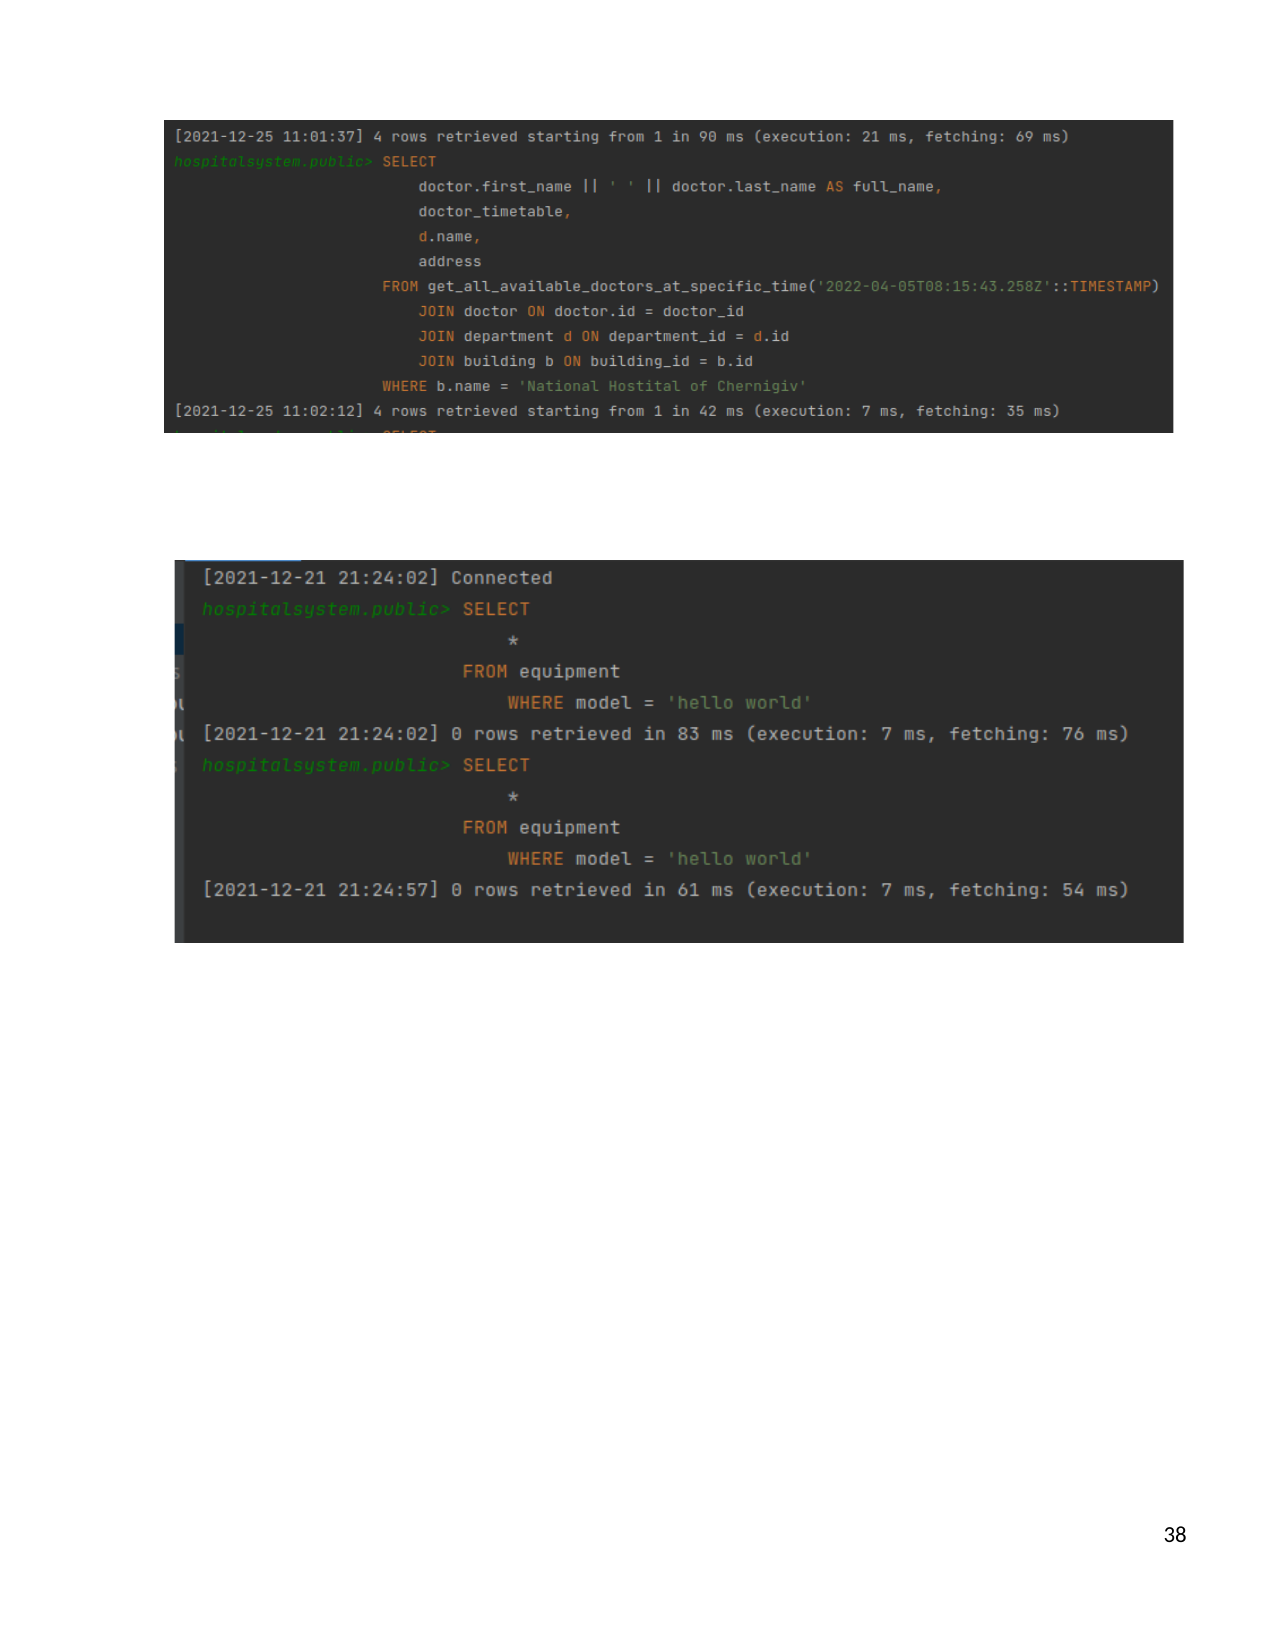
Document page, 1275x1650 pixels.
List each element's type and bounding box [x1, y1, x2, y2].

picture [174, 560, 1184, 943]
picture [164, 120, 1174, 433]
